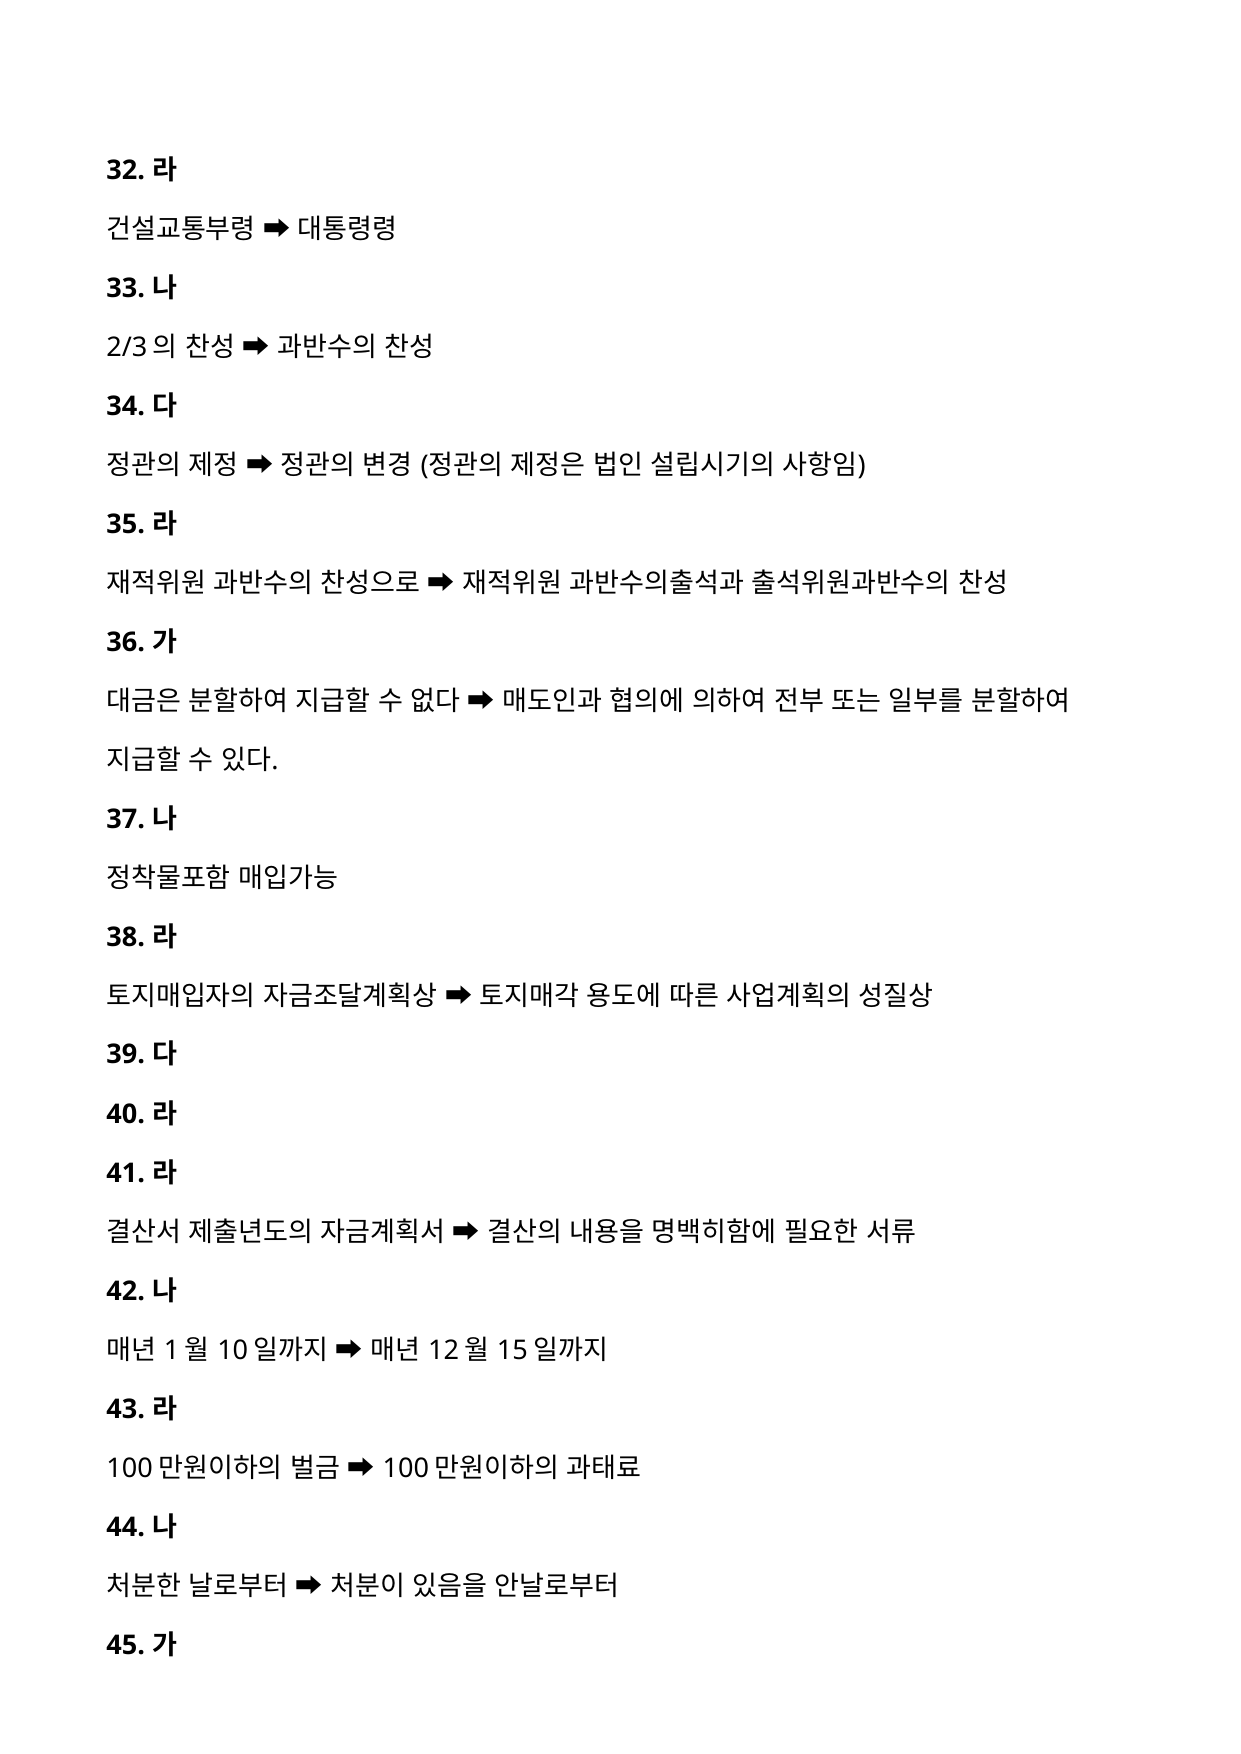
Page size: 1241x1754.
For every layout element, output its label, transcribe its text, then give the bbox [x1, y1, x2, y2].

text 정착물포함 매입가능 [106, 856, 1134, 895]
text 36. 가 [106, 620, 1134, 659]
text 37. 나 [106, 797, 1134, 836]
text 38. 라 [106, 914, 1134, 954]
text 45. 가 [106, 1623, 1134, 1662]
text 재적위원 과반수의 찬성으로 ➡ 재적위원 과반수의출석과 출석위원과반수의 찬성 [106, 561, 1134, 600]
text 100만원이하의 벌금 ➡ 100만원이하의 과태료 [106, 1446, 1134, 1485]
text 40. 라 [106, 1092, 1134, 1131]
text 2/3의 찬성 ➡ 과반수의 찬성 [106, 324, 1134, 364]
text 토지매입자의 자금조달계획상 ➡ 토지매각 용도에 따른 사업계획의 성질상 [106, 974, 1134, 1013]
text 34. 다 [106, 384, 1134, 423]
text 결산서 제출년도의 자금계획서 ➡ 결산의 내용을 명백히함에 필요한 서류 [106, 1210, 1134, 1249]
text 건설교통부령 ➡ 대통령령 [106, 207, 1134, 246]
text 정관의 제정 ➡ 정관의 변경 (정관의 제정은 법인 설립시기의 사항임) [106, 443, 1134, 482]
text 32. 라 [106, 148, 1134, 187]
text 43. 라 [106, 1387, 1134, 1426]
text 대금은 분할하여 지급할 수 없다 ➡ 매도인과 협의에 의하여 전부 또는 일부를 분할하여 지급할 수 있다. [106, 679, 1134, 777]
text 35. 라 [106, 502, 1134, 541]
text 44. 나 [106, 1505, 1134, 1544]
text 33. 나 [106, 266, 1134, 305]
text 39. 다 [106, 1032, 1134, 1072]
text 매년 1월 10일까지 ➡ 매년 12월 15일까지 [106, 1328, 1134, 1367]
text 41. 라 [106, 1151, 1134, 1190]
text 처분한 날로부터 ➡ 처분이 있음을 안날로부터 [106, 1564, 1134, 1603]
text 42. 나 [106, 1268, 1134, 1308]
